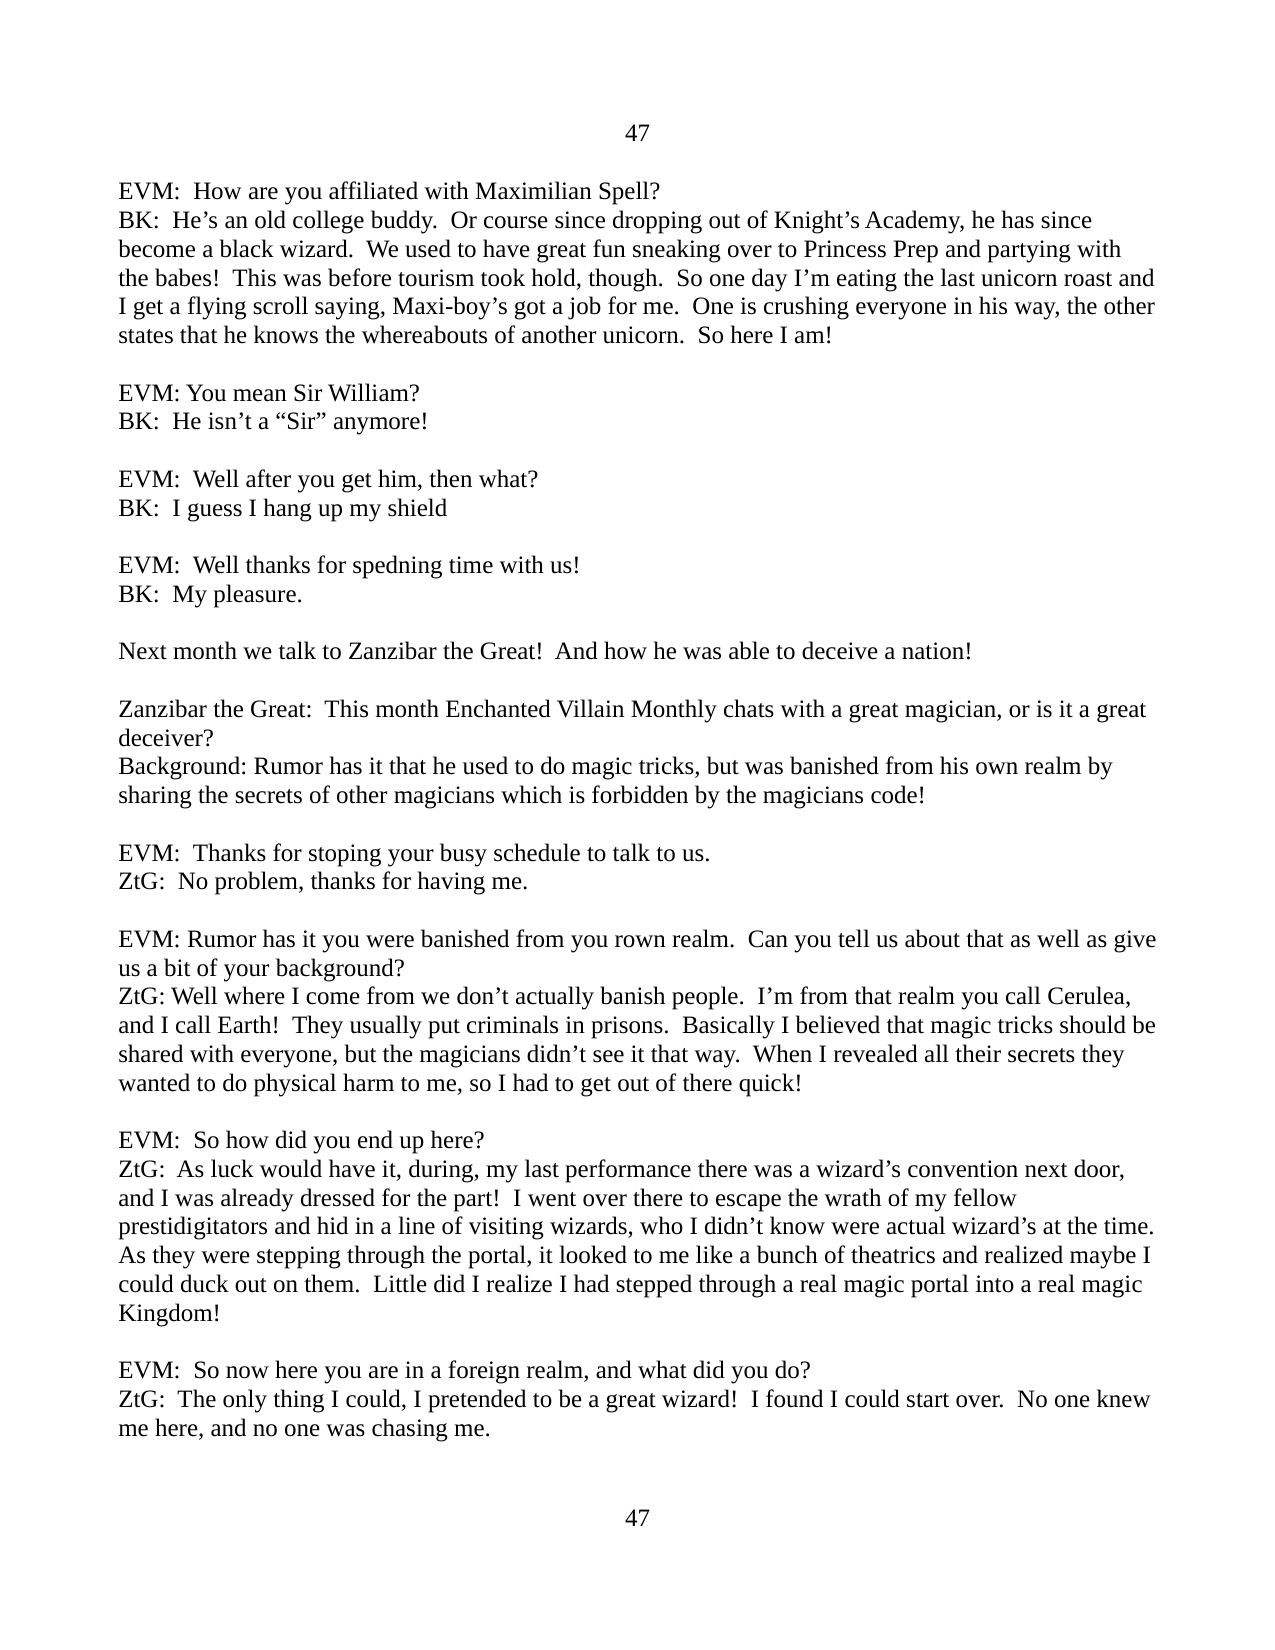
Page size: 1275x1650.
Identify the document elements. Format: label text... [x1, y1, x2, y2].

text Zanzibar the Great: This month Enchanted Villain Monthly chats with a great magician, or is it a great deceiver? [118, 694, 1157, 751]
text BK: He isn’t a “Sir” anymore! [118, 406, 1157, 435]
text ZtG: Well where I come from we don’t actually banish people. I’m from that realm you call Cerulea, and I call Earth! They usually put criminals in prisons. Basically I believed that magic tricks should be shared with everyone, but the magicians didn’t see it that way. When I revealed all their secrets they wanted to do physical harm to me, so I had to get out of there quick! [118, 981, 1157, 1096]
text EVM: Thanks for stoping your busy schedule to talk to us. [118, 838, 1157, 866]
text ZtG: As luck would have it, during, my last performance there was a wizard’s convention next door, and I was already dressed for the part! I went over there to escape the wrath of my fellow prestidigitators and hid in a line of visiting wizards, who I didn’t know were actual wizard’s at the time. As they were stepping through the portal, it looked to me like a bunch of theatrics and realized maybe I could duck out on them. Little did I realize I had stepped through a real magic portal into a real magic Kingdom! [118, 1154, 1157, 1326]
text EVM: You mean Sir William? [118, 378, 1157, 406]
text EVM: How are you affiliated with Maximilian Spell? [118, 176, 1157, 205]
text BK: He’s an old college buddy. Or course since dropping out of Knight’s Academy, he has since become a black wizard. We used to have great fun sneaking over to Princess Prep and partying with the babes! This was before tourism took hold, though. So one day I’m eating the last unicorn roast and I get a flying scroll saying, Maxi-boy’s got a job for me. One is crushing everyone in his way, the other states that he knows the whereabouts of another unicorn. So here I am! [118, 205, 1157, 349]
text EVM: So how did you end up here? [118, 1125, 1157, 1154]
text ZtG: The only thing I could, I pretended to be a great wizard! I found I could start over. No one knew me here, and no one was chasing me. [118, 1384, 1157, 1441]
text Next month we talk to Zanzibar the Great! And how he was able to deceive a nation! [118, 636, 1157, 665]
text BK: My pleasure. [118, 579, 1157, 608]
text BK: I guess I hang up my shield [118, 493, 1157, 521]
text EVM: Well after you get him, then what? [118, 464, 1157, 493]
text EVM: Rumor has it you were banished from you rown realm. Can you tell us about that as well as give us a bit of your background? [118, 924, 1157, 981]
text Background: Rumor has it that he used to do magic tricks, but was banished from his own realm by sharing the secrets of other magicians which is forbidden by the magicians code! [118, 751, 1157, 809]
text ZtG: No problem, thanks for having me. [118, 866, 1157, 895]
text EVM: Well thanks for spedning time with us! [118, 550, 1157, 579]
text EVM: So now here you are in a foreign realm, and what did you do? [118, 1355, 1157, 1384]
